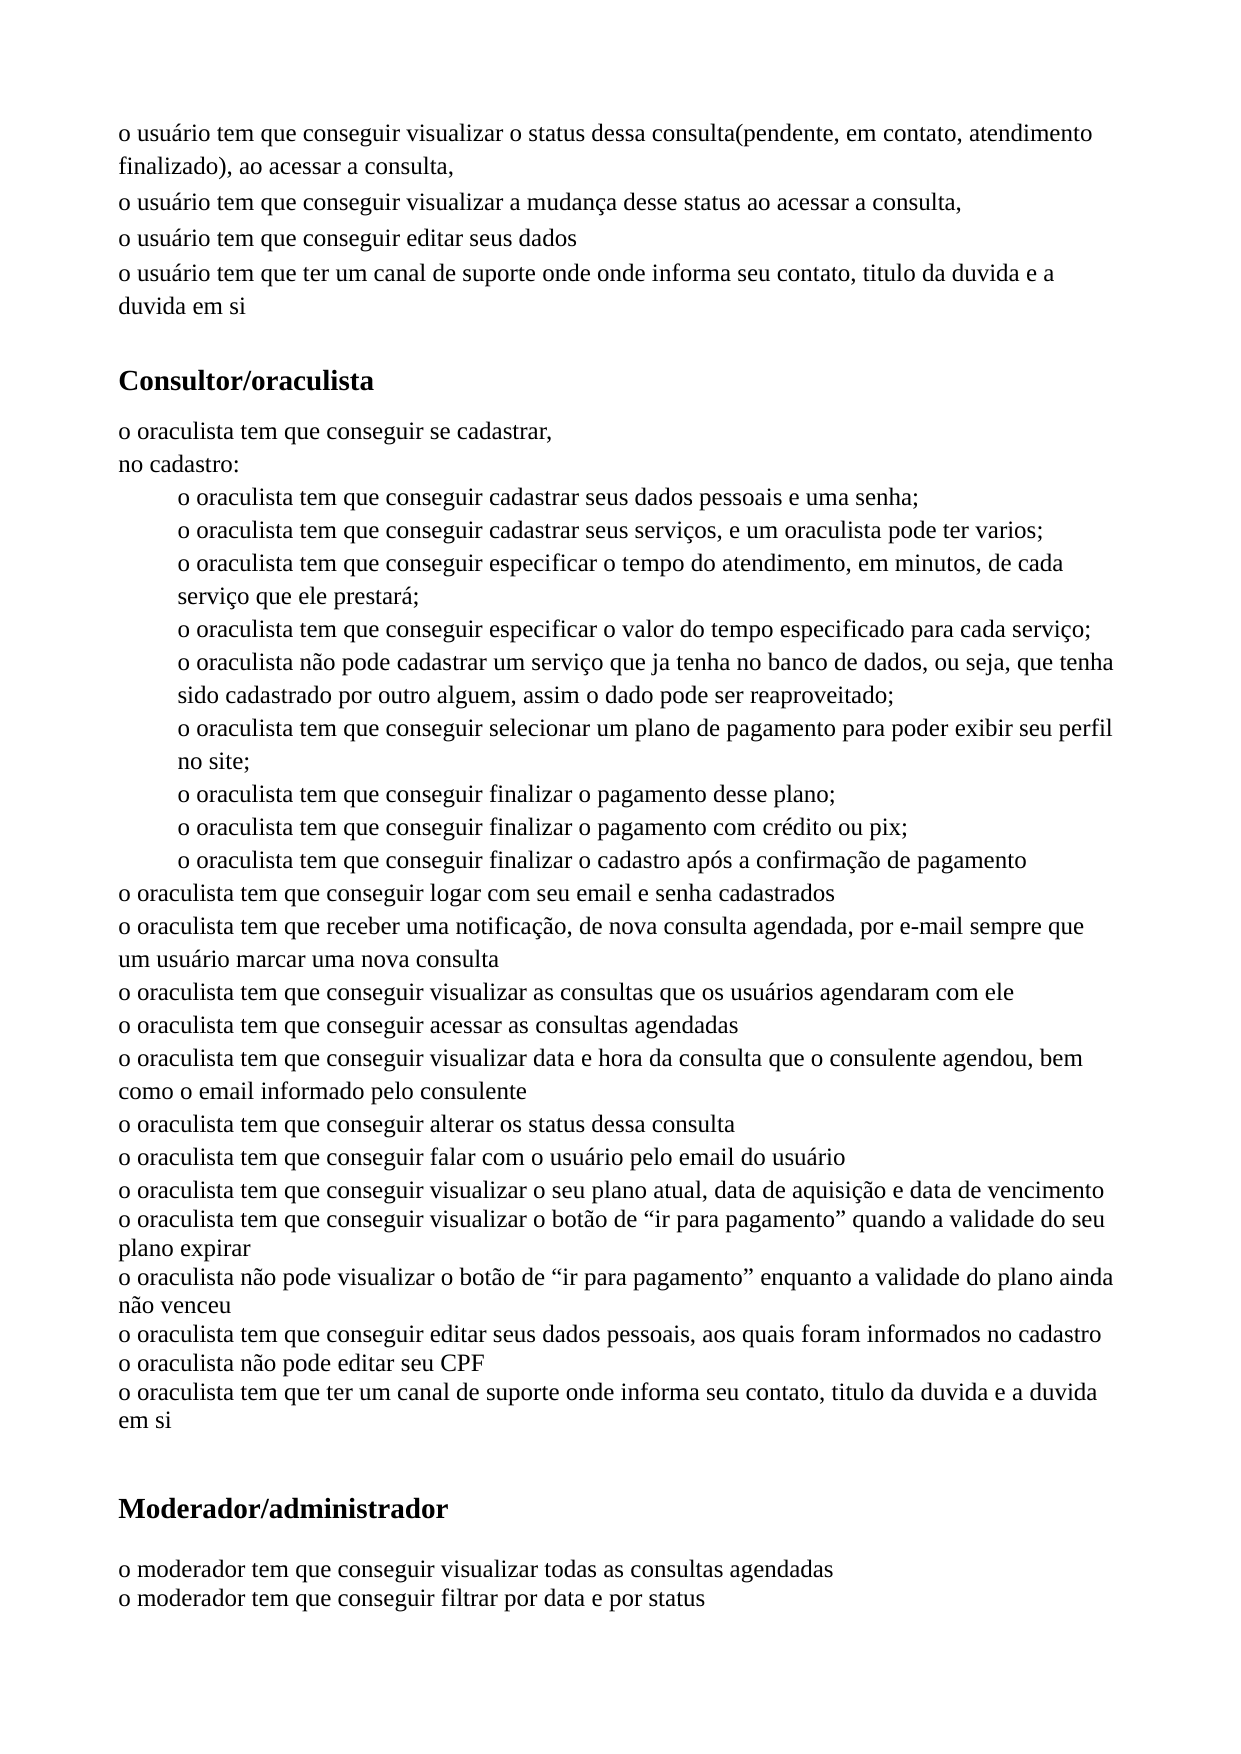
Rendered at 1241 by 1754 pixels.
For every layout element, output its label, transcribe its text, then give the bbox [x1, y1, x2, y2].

text Moderador/administrador [118, 1492, 1122, 1525]
text o usuário tem que conseguir editar seus dados [118, 223, 1122, 251]
text o oraculista tem que conseguir visualizar as consultas que os usuários agendaram com ele [118, 977, 1122, 1006]
text no cadastro: [118, 449, 1122, 478]
text o usuário tem que conseguir visualizar o status dessa consulta(pendente, em contato, atendimento finalizado), ao acessar a consulta, [118, 118, 1122, 180]
text o oraculista tem que conseguir finalizar o pagamento com crédito ou pix; [177, 812, 1122, 841]
text o oraculista tem que receber uma notificação, de nova consulta agendada, por e-mail sempre que um usuário marcar uma nova consulta [118, 911, 1122, 973]
text Consultor/oraculista [118, 363, 1122, 396]
text o oraculista tem que conseguir visualizar o seu plano atual, data de aquisição e data de vencimento o oraculista tem que conseguir visualizar o botão de “ir para pagamento” quando a validade do seu plano expirar [118, 1175, 1122, 1262]
text o oraculista tem que conseguir selecionar um plano de pagamento para poder exibir seu perfil no site; [177, 713, 1122, 775]
text o oraculista tem que conseguir acessar as consultas agendadas [118, 1010, 1122, 1039]
text o oraculista tem que conseguir especificar o tempo do atendimento, em minutos, de cada serviço que ele prestará; [177, 548, 1122, 610]
text o oraculista tem que conseguir cadastrar seus serviços, e um oraculista pode ter varios; [177, 515, 1122, 544]
text o oraculista tem que conseguir cadastrar seus dados pessoais e uma senha; [177, 482, 1122, 511]
text o usuário tem que conseguir visualizar a mudança desse status ao acessar a consulta, [118, 187, 1122, 216]
text o oraculista tem que conseguir finalizar o pagamento desse plano; [177, 779, 1122, 808]
text o moderador tem que conseguir visualizar todas as consultas agendadas [118, 1554, 1122, 1583]
text o moderador tem que conseguir filtrar por data e por status [118, 1583, 1122, 1611]
text o oraculista não pode cadastrar um serviço que ja tenha no banco de dados, ou seja, que tenha sido cadastrado por outro alguem, assim o dado pode ser reaproveitado; [177, 647, 1122, 709]
text o oraculista tem que conseguir se cadastrar, [118, 416, 1122, 445]
text o oraculista tem que conseguir visualizar data e hora da consulta que o consulente agendou, bem como o email informado pelo consulente [118, 1043, 1122, 1105]
text o oraculista tem que ter um canal de suporte onde informa seu contato, titulo da duvida e a duvida em si [118, 1377, 1122, 1434]
text o oraculista tem que conseguir finalizar o cadastro após a confirmação de pagamento [177, 845, 1122, 874]
text o oraculista tem que conseguir falar com o usuário pelo email do usuário [118, 1142, 1122, 1171]
text o oraculista tem que conseguir alterar os status dessa consulta [118, 1109, 1122, 1138]
text o oraculista tem que conseguir especificar o valor do tempo especificado para cada serviço; [177, 614, 1122, 643]
text o usuário tem que ter um canal de suporte onde onde informa seu contato, titulo da duvida e a duvida em si [118, 258, 1122, 320]
text o oraculista não pode visualizar o botão de “ir para pagamento” enquanto a validade do plano ainda não venceu o oraculista tem que conseguir editar seus dados pessoais, aos quais foram informados no cadastro o oraculista não pode editar seu CPF [118, 1262, 1122, 1377]
text o oraculista tem que conseguir logar com seu email e senha cadastrados [118, 878, 1122, 907]
